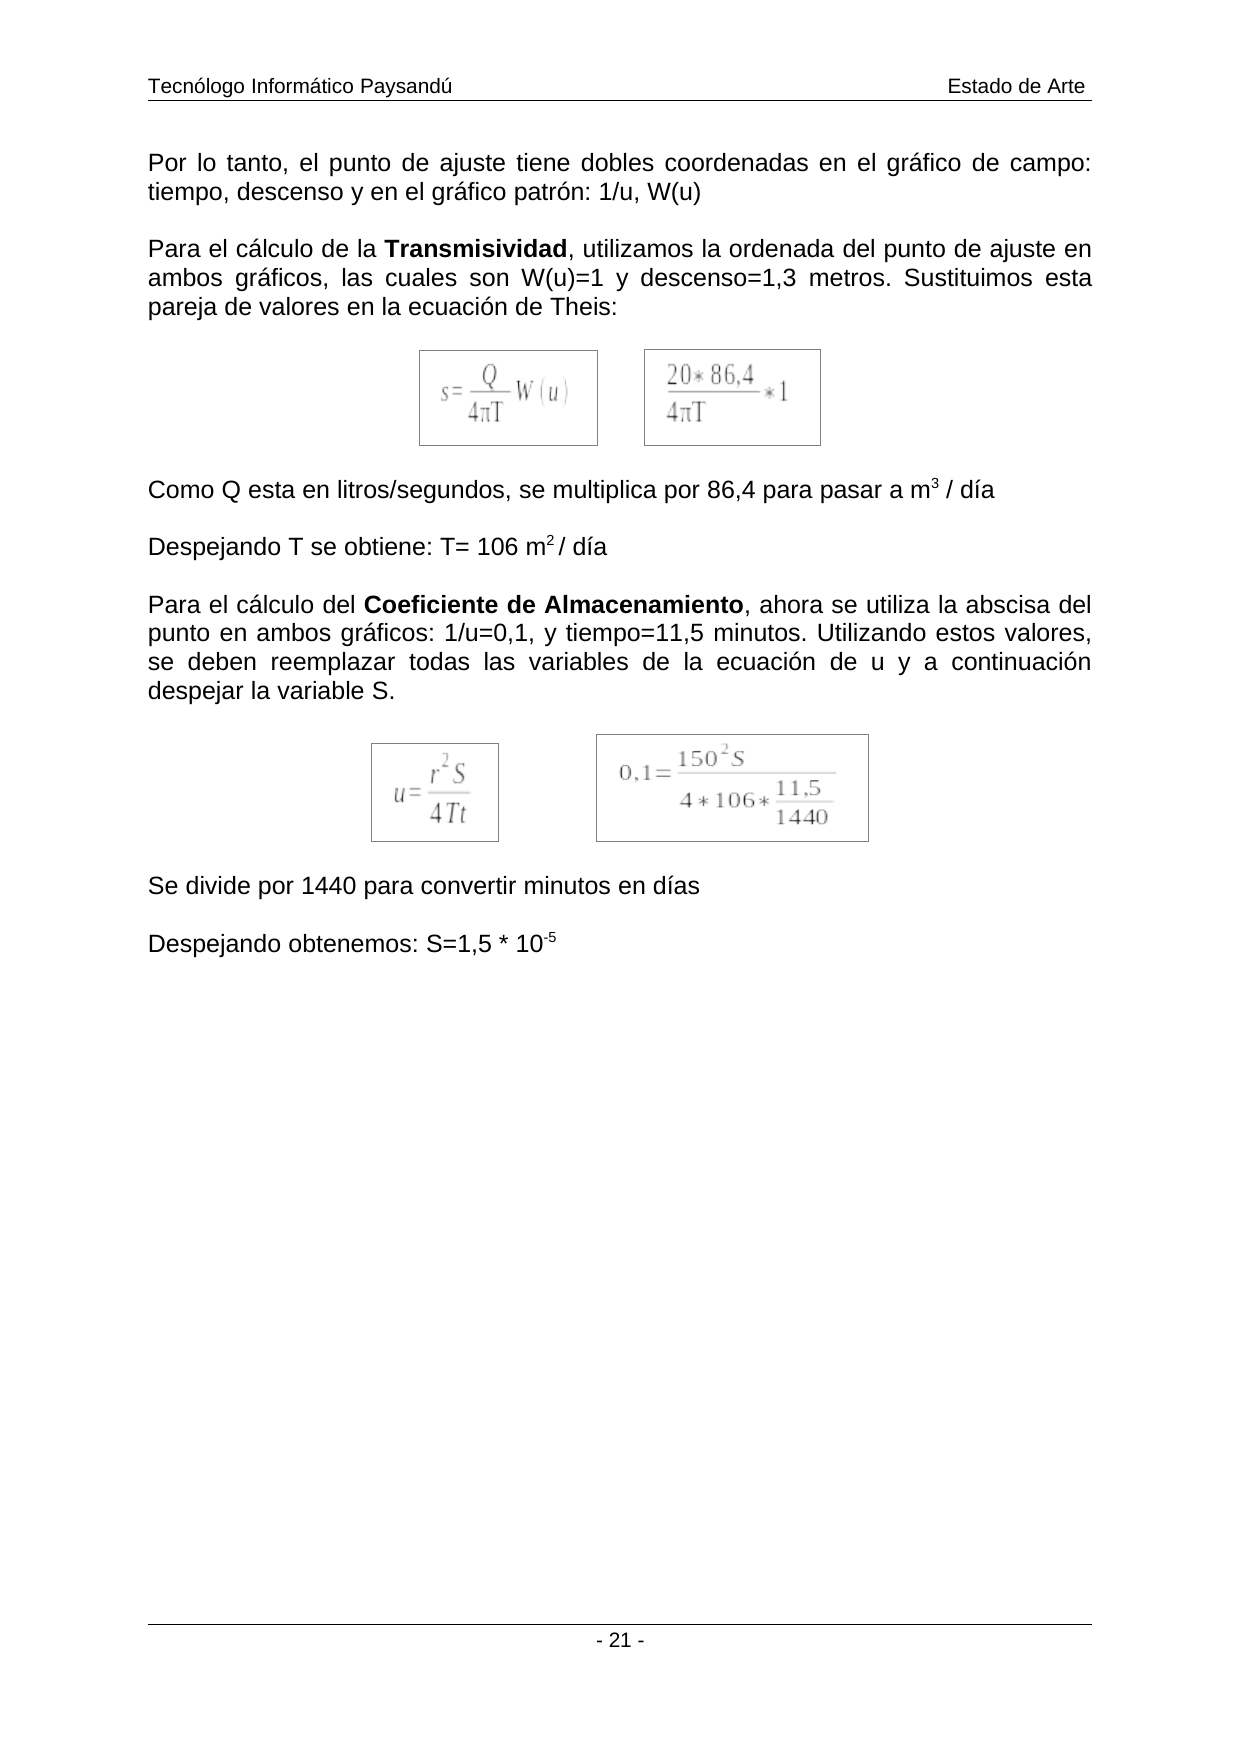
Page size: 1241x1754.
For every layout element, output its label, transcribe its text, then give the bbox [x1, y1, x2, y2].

text Para el cálculo del Coeficiente de Almacenamiento, ahora se utiliza la abscisa del punto en ambos gráficos: 1/u=0,1, y tiempo=11,5 minutos. Utilizando estos valores, se deben reemplazar todas las variables de la ecuación de u y a continuación despejar la variable S. [148, 590, 1092, 705]
text Por lo tanto, el punto de ajuste tiene dobles coordenadas en el gráfico de campo: tiempo, descenso y en el gráfico patrón: 1/u, W(u) [148, 148, 1092, 205]
text Como Q esta en litros/segundos, se multiplica por 86,4 para pasar a m3 / día [148, 475, 1092, 503]
text Para el cálculo de la Transmisividad, utilizamos la ordenada del punto de ajuste en ambos gráficos, las cuales son W(u)=1 y descenso=1,3 metros. Sustituimos esta pareja de valores en la ecuación de Theis: [148, 234, 1092, 320]
text Despejando obtenemos: S=1,5 * 10-5 [148, 928, 1092, 957]
text Despejando T se obtiene: T= 106 m2 / día [148, 532, 1092, 561]
text Se divide por 1440 para convertir minutos en días [148, 871, 1092, 900]
